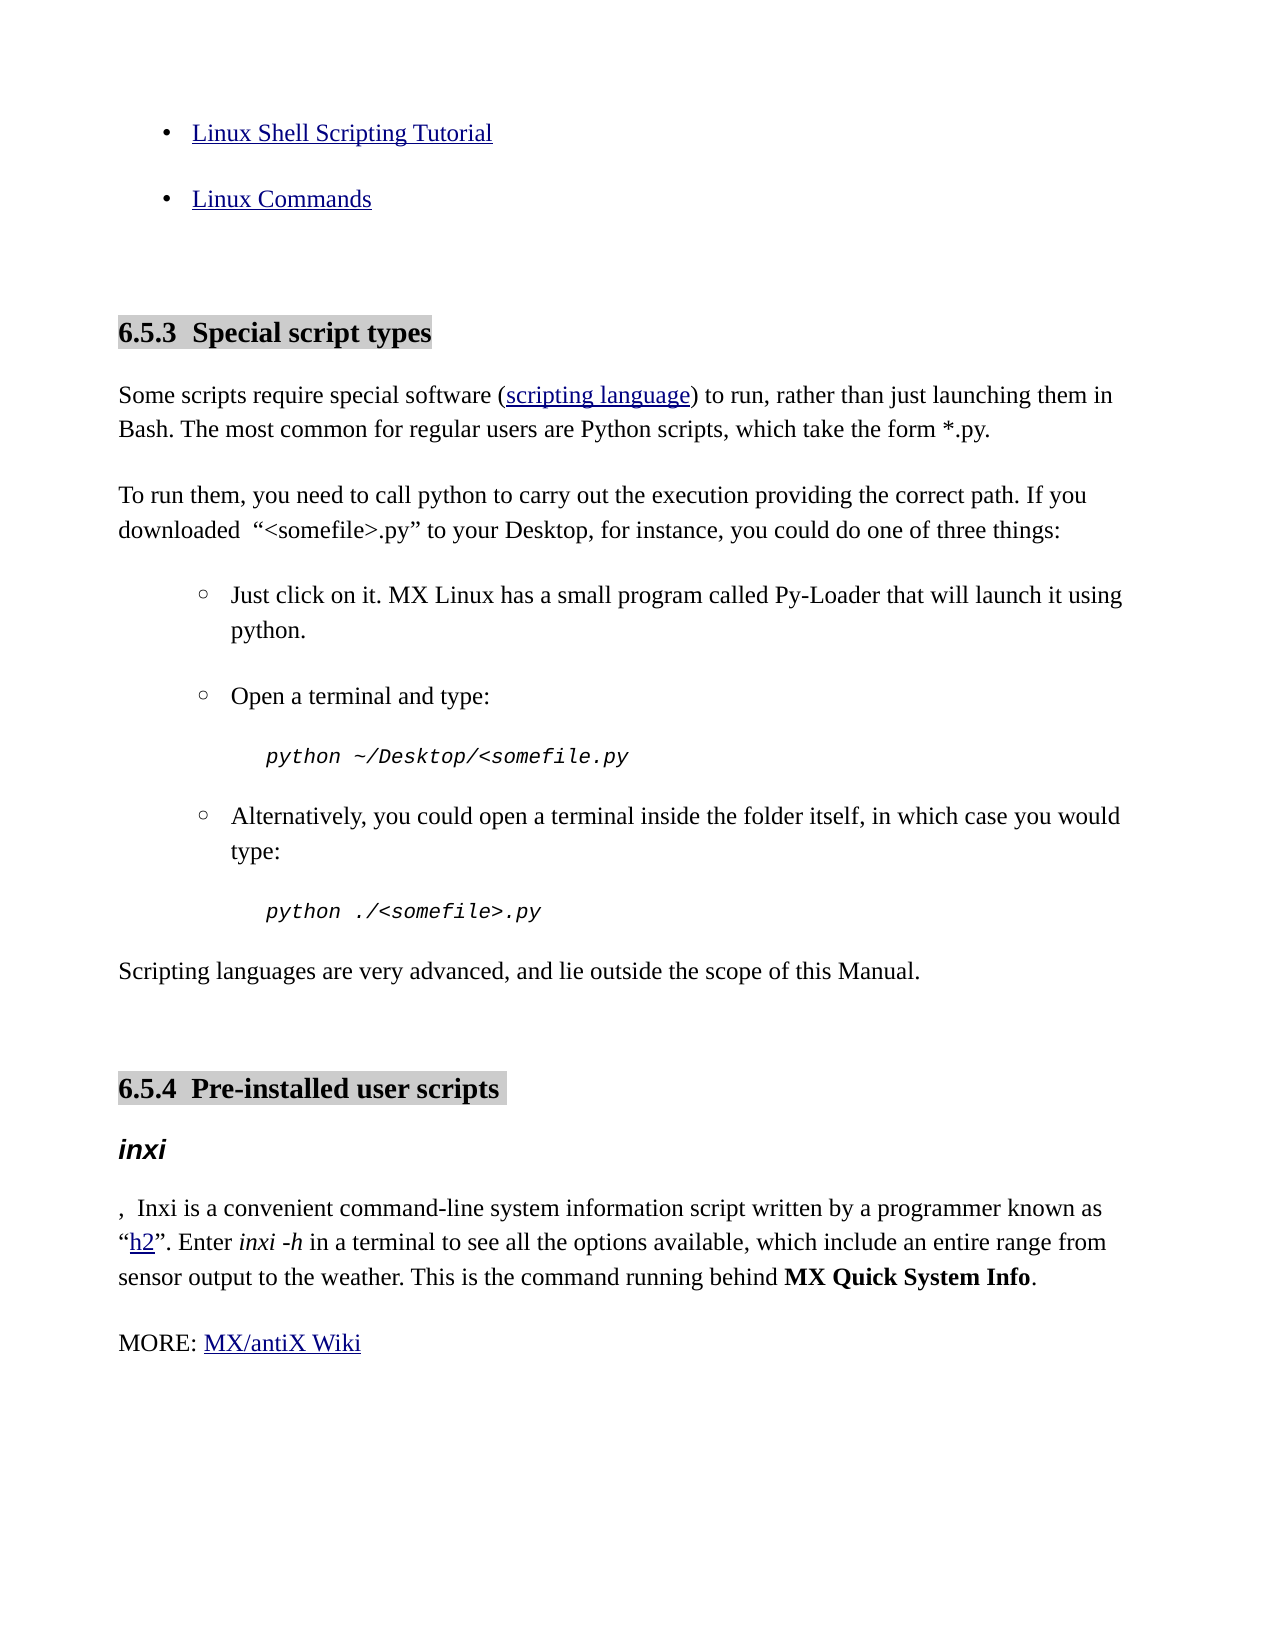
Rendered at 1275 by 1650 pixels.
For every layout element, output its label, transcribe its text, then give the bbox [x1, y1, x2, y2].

list Linux Commands [162, 184, 1157, 213]
subtitle 6.5.3 Special script types [432, 315, 1157, 349]
list Linux Shell Scripting Tutorial [162, 118, 1157, 147]
text Some scripts require special software (scripting language) to run, rather than just launching them in Bash. The most common for regular users are Python scripts, which take the form *.py. [118, 380, 1157, 443]
text , Inxi is a convenient command-line system information script written by a programmer known as “h2”. Enter inxi -h in a terminal to see all the options available, which include an entire range from sensor output to the weather. This is the command running behind MX Quick System Info. [118, 1193, 1157, 1291]
subtitle 6.5.4 Pre-installed user scripts [507, 1071, 1157, 1105]
text To run them, you need to call python to carry out the execution providing the correct path. If you downloaded “<somefile>.py” to your Desktop, for instance, you could do one of three things: [118, 480, 1157, 543]
subtitle inxi [118, 1133, 1157, 1165]
text python ./<somefile>.py [118, 902, 1157, 925]
list Just click on it. MX Linux has a small program called Py-Loader that will launch it using python. [193, 581, 1157, 644]
list Open a terminal and type: [193, 681, 1157, 709]
list Alternatively, you could open a terminal inside the folder itself, in which case you would type: [193, 801, 1157, 864]
text MORE: MX/antiX Wiki [118, 1328, 1157, 1356]
text Scripting languages are very advanced, and lie outside the scope of this Manual. [118, 956, 1157, 985]
text python ~/Desktop/<somefile.py [118, 746, 1157, 770]
